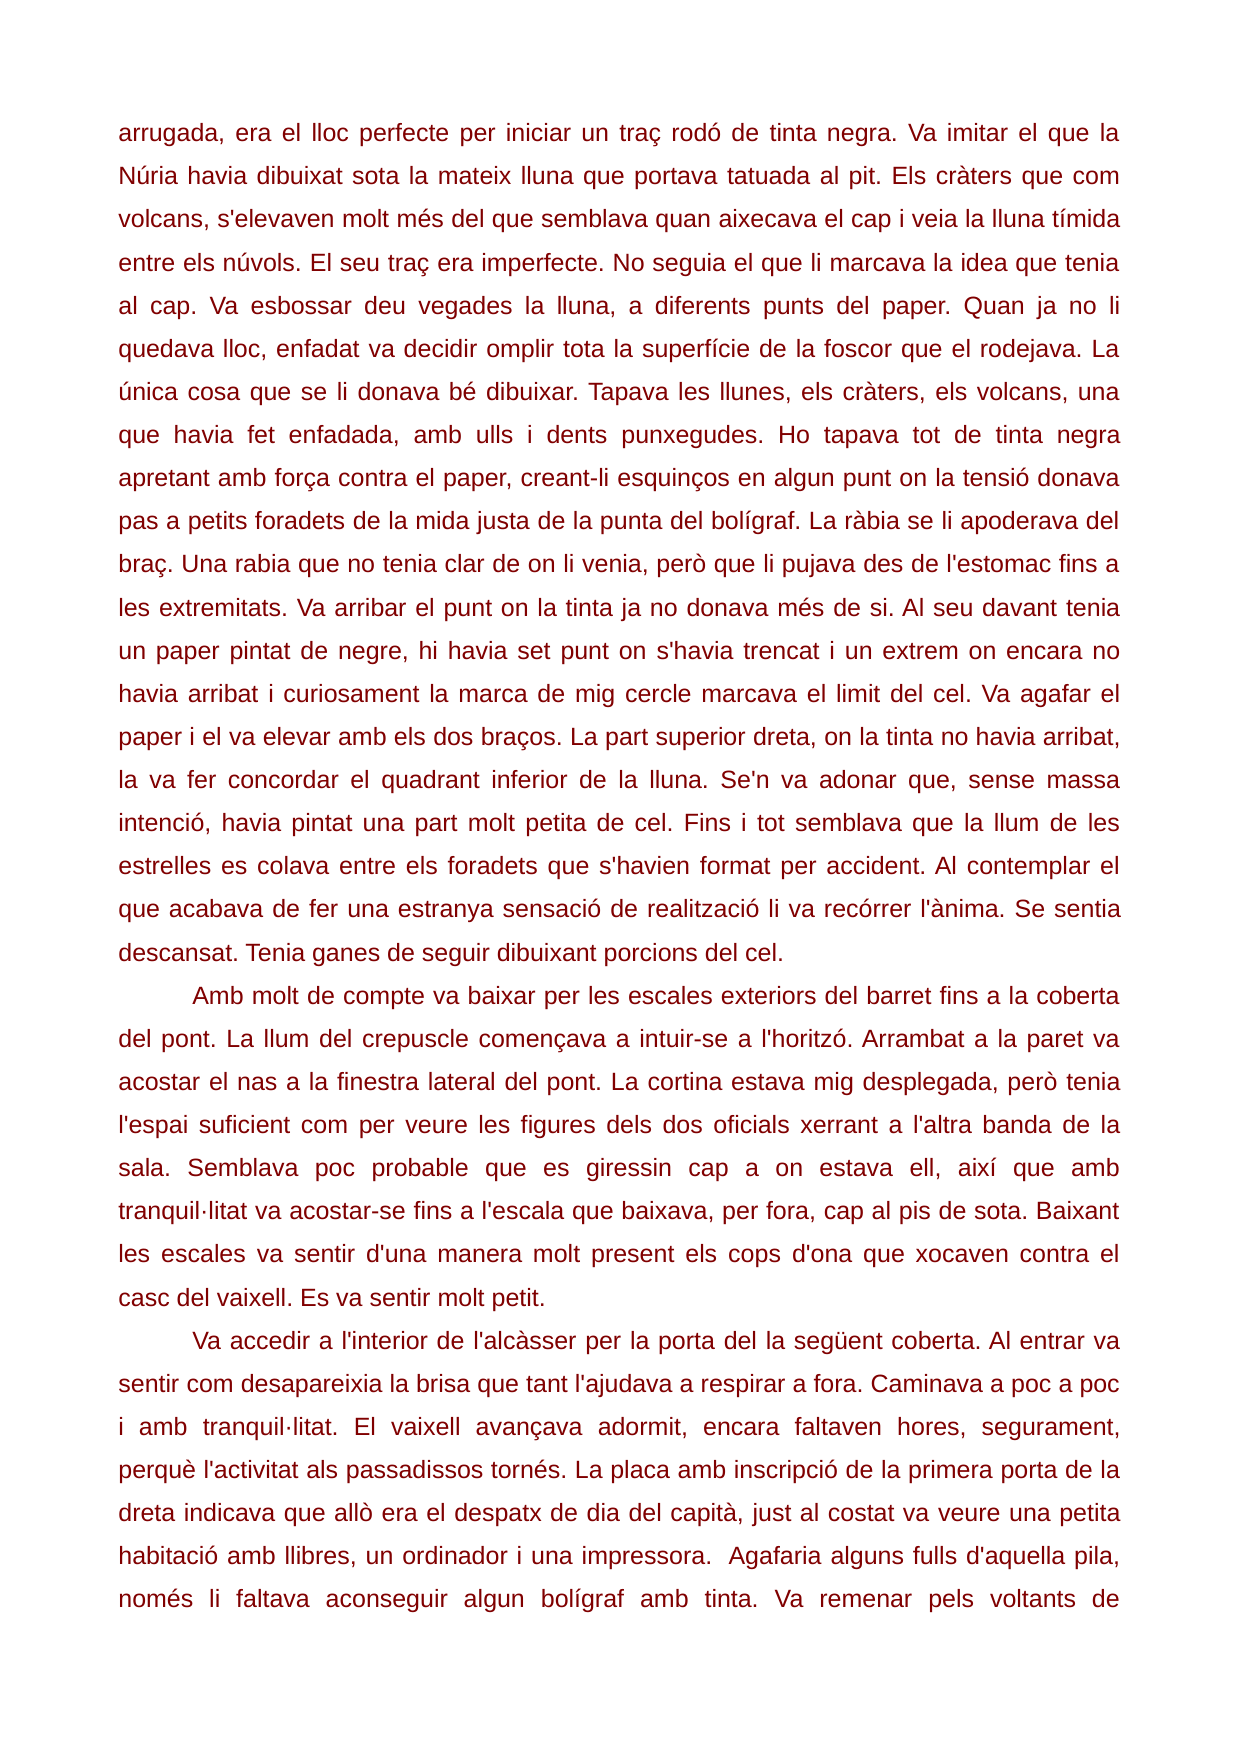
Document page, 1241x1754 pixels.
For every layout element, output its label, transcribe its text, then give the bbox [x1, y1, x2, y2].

text arrugada, era el lloc perfecte per iniciar un traç rodó de tinta negra. Va imitar el que la Núria havia dibuixat sota la mateix lluna que portava tatuada al pit. Els cràters que com volcans, s'elevaven molt més del que semblava quan aixecava el cap i veia la lluna tímida entre els núvols. El seu traç era imperfecte. No seguia el que li marcava la idea que tenia al cap. Va esbossar deu vegades la lluna, a diferents punts del paper. Quan ja no li quedava lloc, enfadat va decidir omplir tota la superfície de la foscor que el rodejava. La única cosa que se li donava bé dibuixar. Tapava les llunes, els cràters, els volcans, una que havia fet enfadada, amb ulls i dents punxegudes. Ho tapava tot de tinta negra apretant amb força contra el paper, creant-li esquinços en algun punt on la tensió donava pas a petits foradets de la mida justa de la punta del bolígraf. La ràbia se li apoderava del braç. Una rabia que no tenia clar de on li venia, però que li pujava des de l'estomac fins a les extremitats. Va arribar el punt on la tinta ja no donava més de si. Al seu davant tenia un paper pintat de negre, hi havia set punt on s'havia trencat i un extrem on encara no havia arribat i curiosament la marca de mig cercle marcava el limit del cel. Va agafar el paper i el va elevar amb els dos braços. La part superior dreta, on la tinta no havia arribat, la va fer concordar el quadrant inferior de la lluna. Se'n va adonar que, sense massa intenció, havia pintat una part molt petita de cel. Fins i tot semblava que la llum de les estrelles es colava entre els foradets que s'havien format per accident. Al contemplar el que acabava de fer una estranya sensació de realització li va recórrer l'ànima. Se sentia descansat. Tenia ganes de seguir dibuixant porcions del cel. [118, 118, 1122, 966]
text Va accedir a l'interior de l'alcàsser per la porta del la següent coberta. Al entrar va sentir com desapareixia la brisa que tant l'ajudava a respirar a fora. Caminava a poc a poc i amb tranquil·litat. El vaixell avançava adormit, encara faltaven hores, segurament, perquè l'activitat als passadissos tornés. La placa amb inscripció de la primera porta de la dreta indicava que allò era el despatx de dia del capità, just al costat va veure una petita habitació amb llibres, un ordinador i una impressora. Agafaria alguns fulls d'aquella pila, només li faltava aconseguir algun bolígraf amb tinta. Va remenar pels voltants de [118, 1326, 1122, 1613]
text Amb molt de compte va baixar per les escales exteriors del barret fins a la coberta del pont. La llum del crepuscle començava a intuir-se a l'horitzó. Arrambat a la paret va acostar el nas a la finestra lateral del pont. La cortina estava mig desplegada, però tenia l'espai suficient com per veure les figures dels dos oficials xerrant a l'altra banda de la sala. Semblava poc probable que es giressin cap a on estava ell, així que amb tranquil·litat va acostar-se fins a l'escala que baixava, per fora, cap al pis de sota. Baixant les escales va sentir d'una manera molt present els cops d'ona que xocaven contra el casc del vaixell. Es va sentir molt petit. [118, 981, 1122, 1311]
